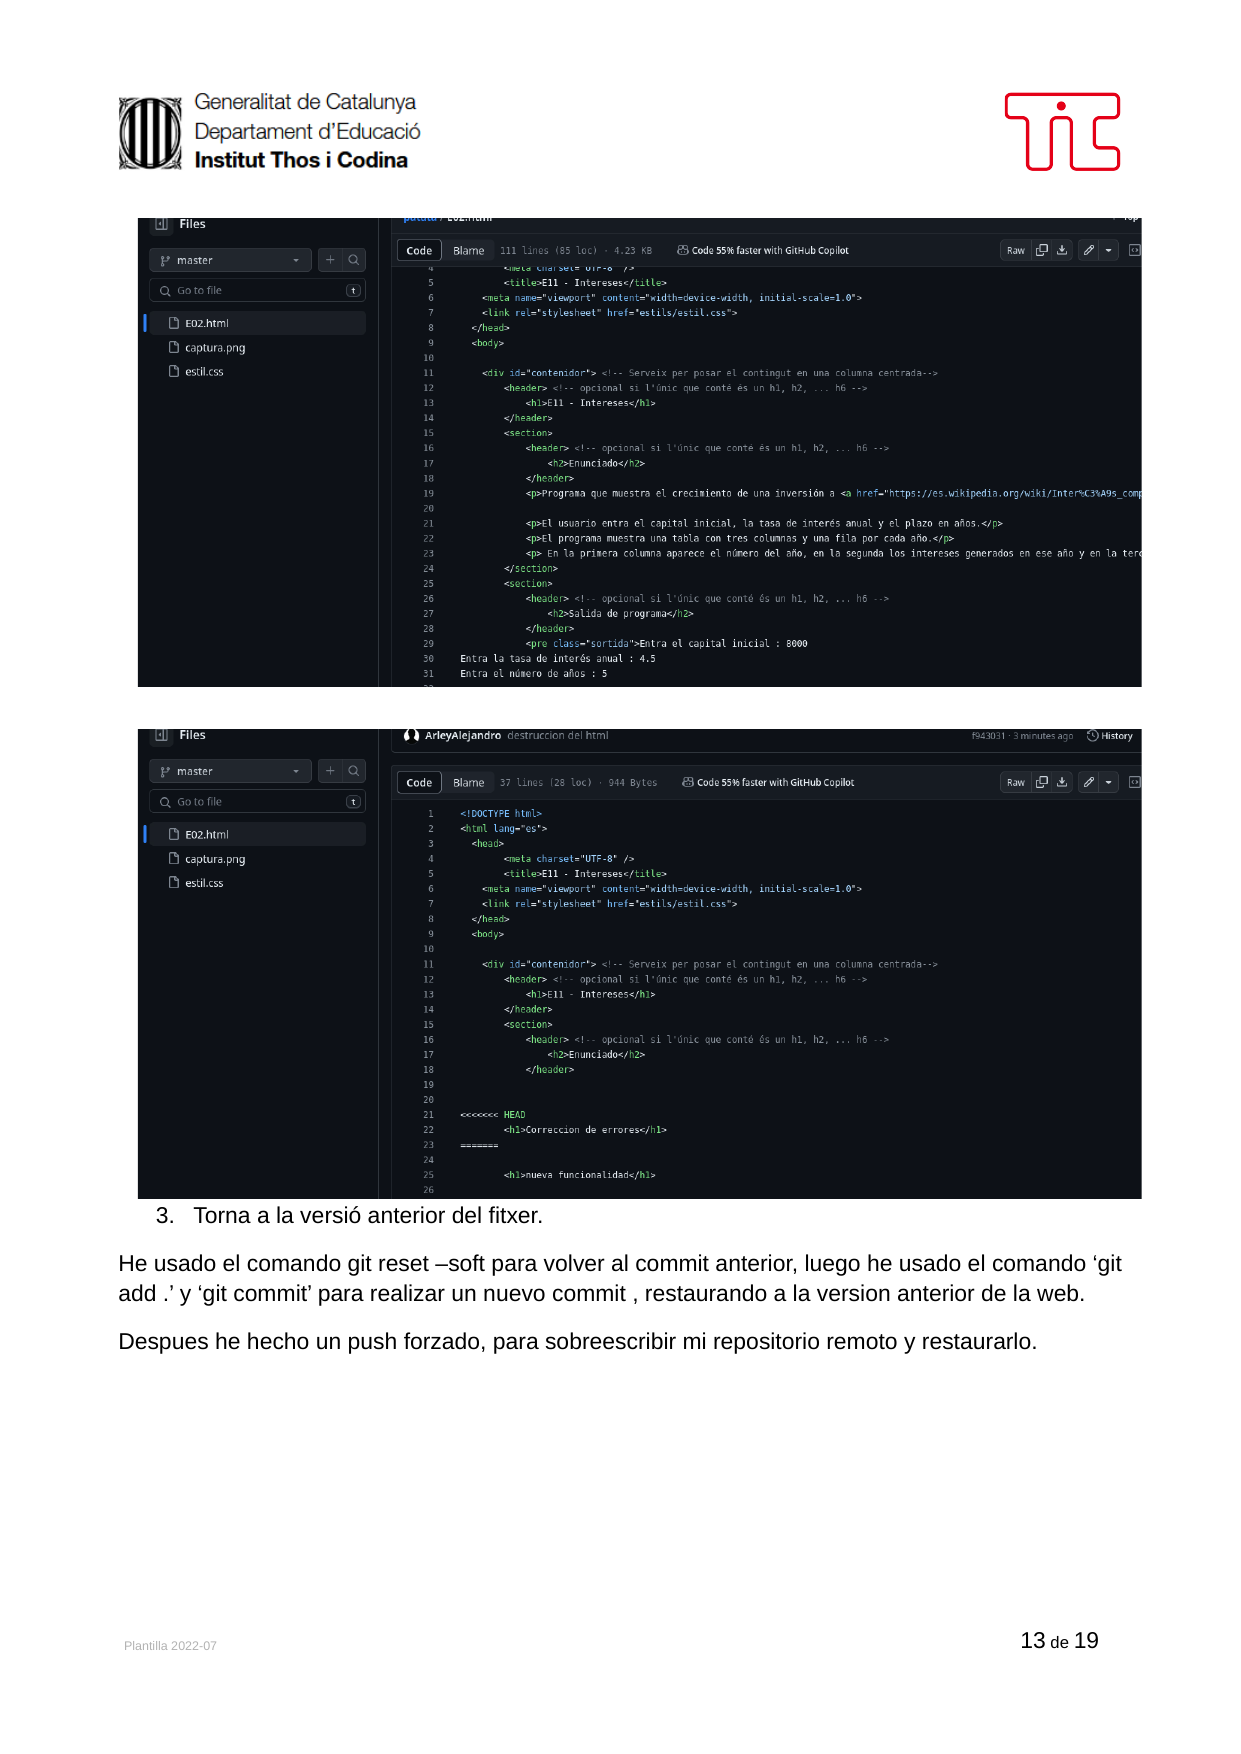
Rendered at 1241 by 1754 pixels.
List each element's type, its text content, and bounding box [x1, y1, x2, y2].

picture [118, 92, 422, 171]
picture [1004, 92, 1123, 171]
list Torna a la versió anterior del fitxer. [156, 1199, 1122, 1228]
text Despues he hecho un push forzado, para sobreescribir mi repositorio remoto y restaurarlo. [118, 1328, 1122, 1354]
picture [137, 729, 1142, 1199]
picture [137, 218, 1142, 687]
text He usado el comando git reset –soft para volver al commit anterior, luego he usado el comando ‘git add .’ y ‘git commit’ para realizar un nuevo commit , restaurando a la version anterior de la web. [118, 1250, 1122, 1307]
